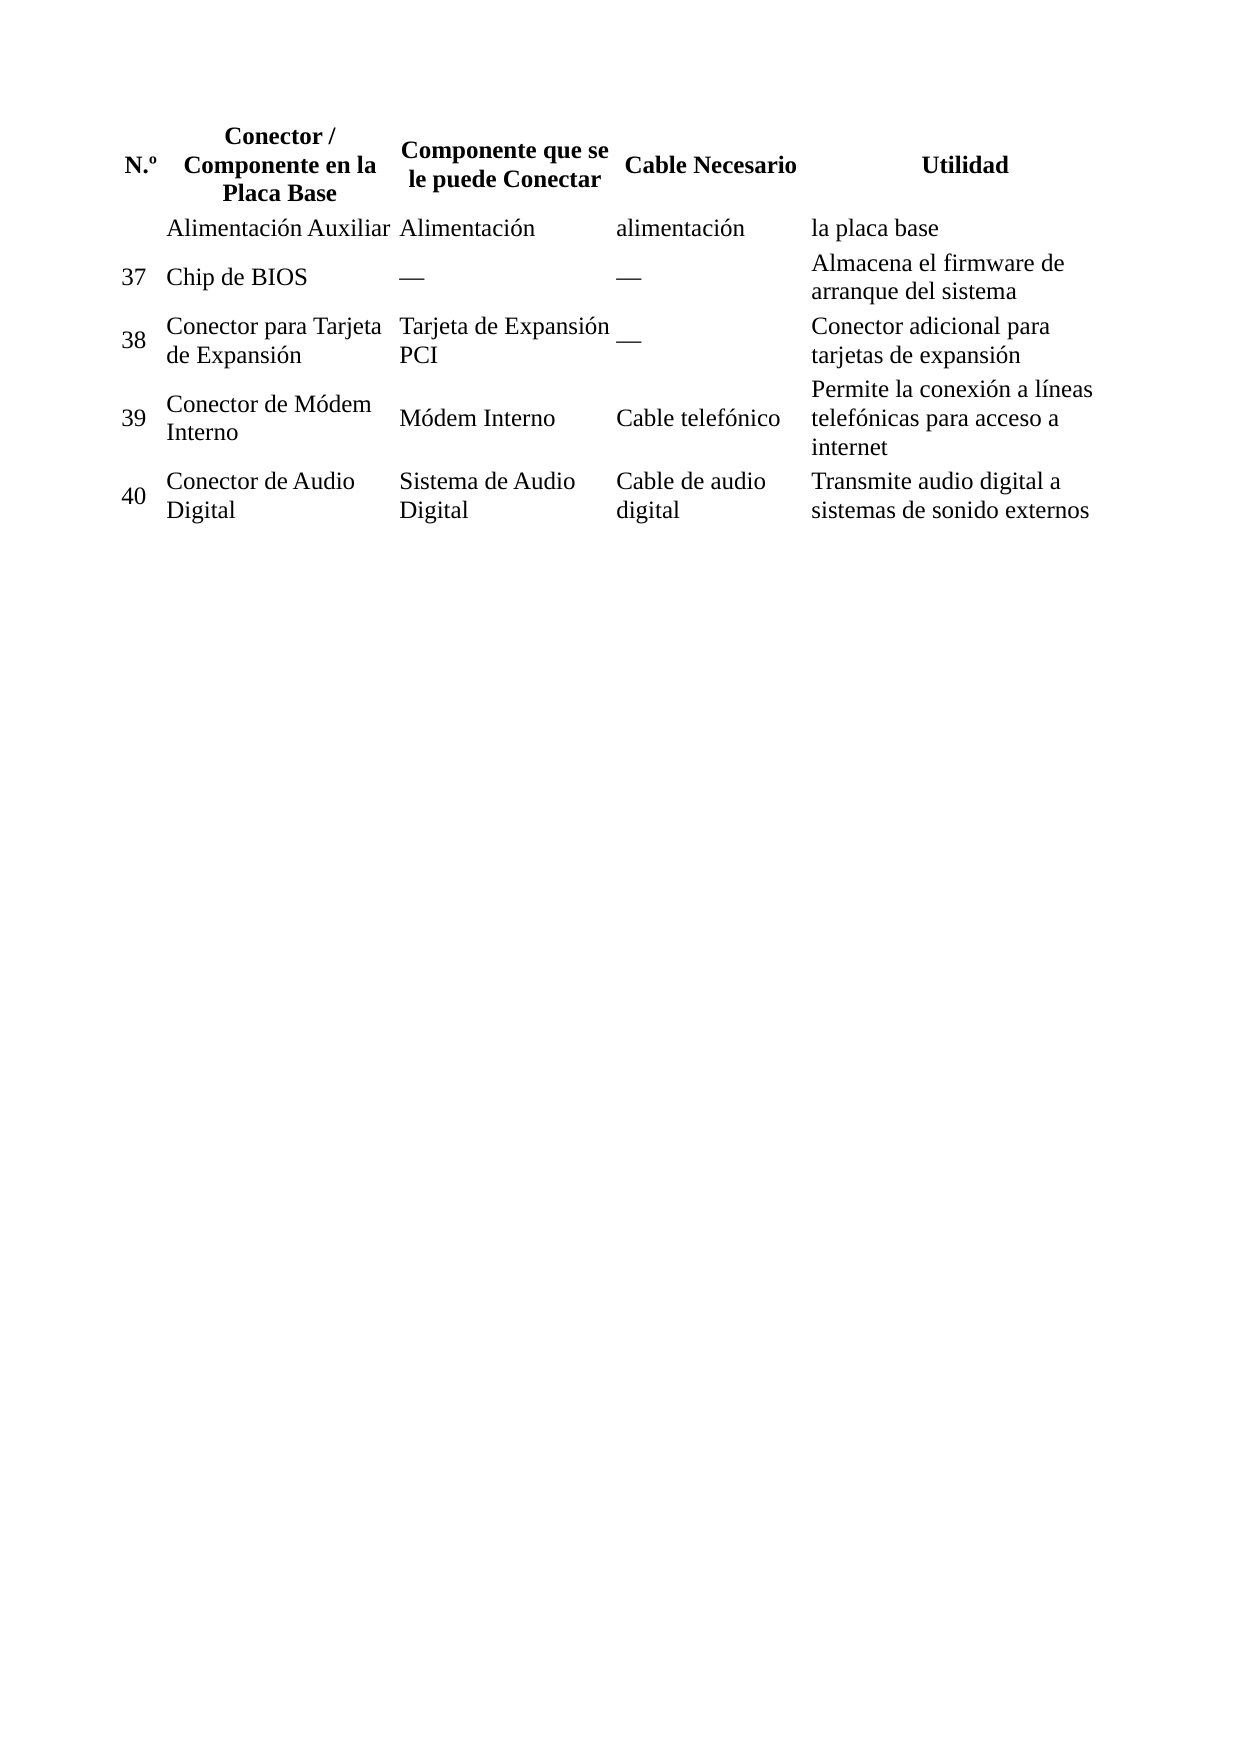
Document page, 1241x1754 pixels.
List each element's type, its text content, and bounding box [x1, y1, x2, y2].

table_cell [118, 210, 163, 245]
table_cell 37 [118, 245, 163, 308]
table_header Cable Necesario [613, 118, 808, 210]
table_cell 38 [118, 308, 163, 371]
table_header Conector / Componente en la Placa Base [163, 118, 396, 210]
table_cell Chip de BIOS [163, 245, 396, 308]
table_cell alimentación [613, 210, 808, 245]
table_cell — [613, 245, 808, 308]
table_cell Almacena el firmware de arranque del sistema [808, 245, 1122, 308]
table_cell Cable de audio digital [613, 464, 808, 527]
table_cell Alimentación Auxiliar [163, 210, 396, 245]
table_cell Conector de Módem Interno [163, 371, 396, 463]
table_cell Conector adicional para tarjetas de expansión [808, 308, 1122, 371]
table_cell Alimentación [396, 210, 613, 245]
table_cell Conector de Audio Digital [163, 464, 396, 527]
table_header Componente que se le puede Conectar [396, 118, 613, 210]
table_cell Permite la conexión a líneas telefónicas para acceso a internet [808, 371, 1122, 463]
table_cell Sistema de Audio Digital [396, 464, 613, 527]
table_cell 40 [118, 464, 163, 527]
table_cell Módem Interno [396, 371, 613, 463]
table_cell Conector para Tarjeta de Expansión [163, 308, 396, 371]
table_cell — [613, 308, 808, 371]
table_cell Tarjeta de Expansión PCI [396, 308, 613, 371]
table_header Utilidad [808, 118, 1122, 210]
table_cell Cable telefónico [613, 371, 808, 463]
table_cell 39 [118, 371, 163, 463]
table_cell la placa base [808, 210, 1122, 245]
table_cell Transmite audio digital a sistemas de sonido externos [808, 464, 1122, 527]
table_cell — [396, 245, 613, 308]
table_header N.º [118, 118, 163, 210]
